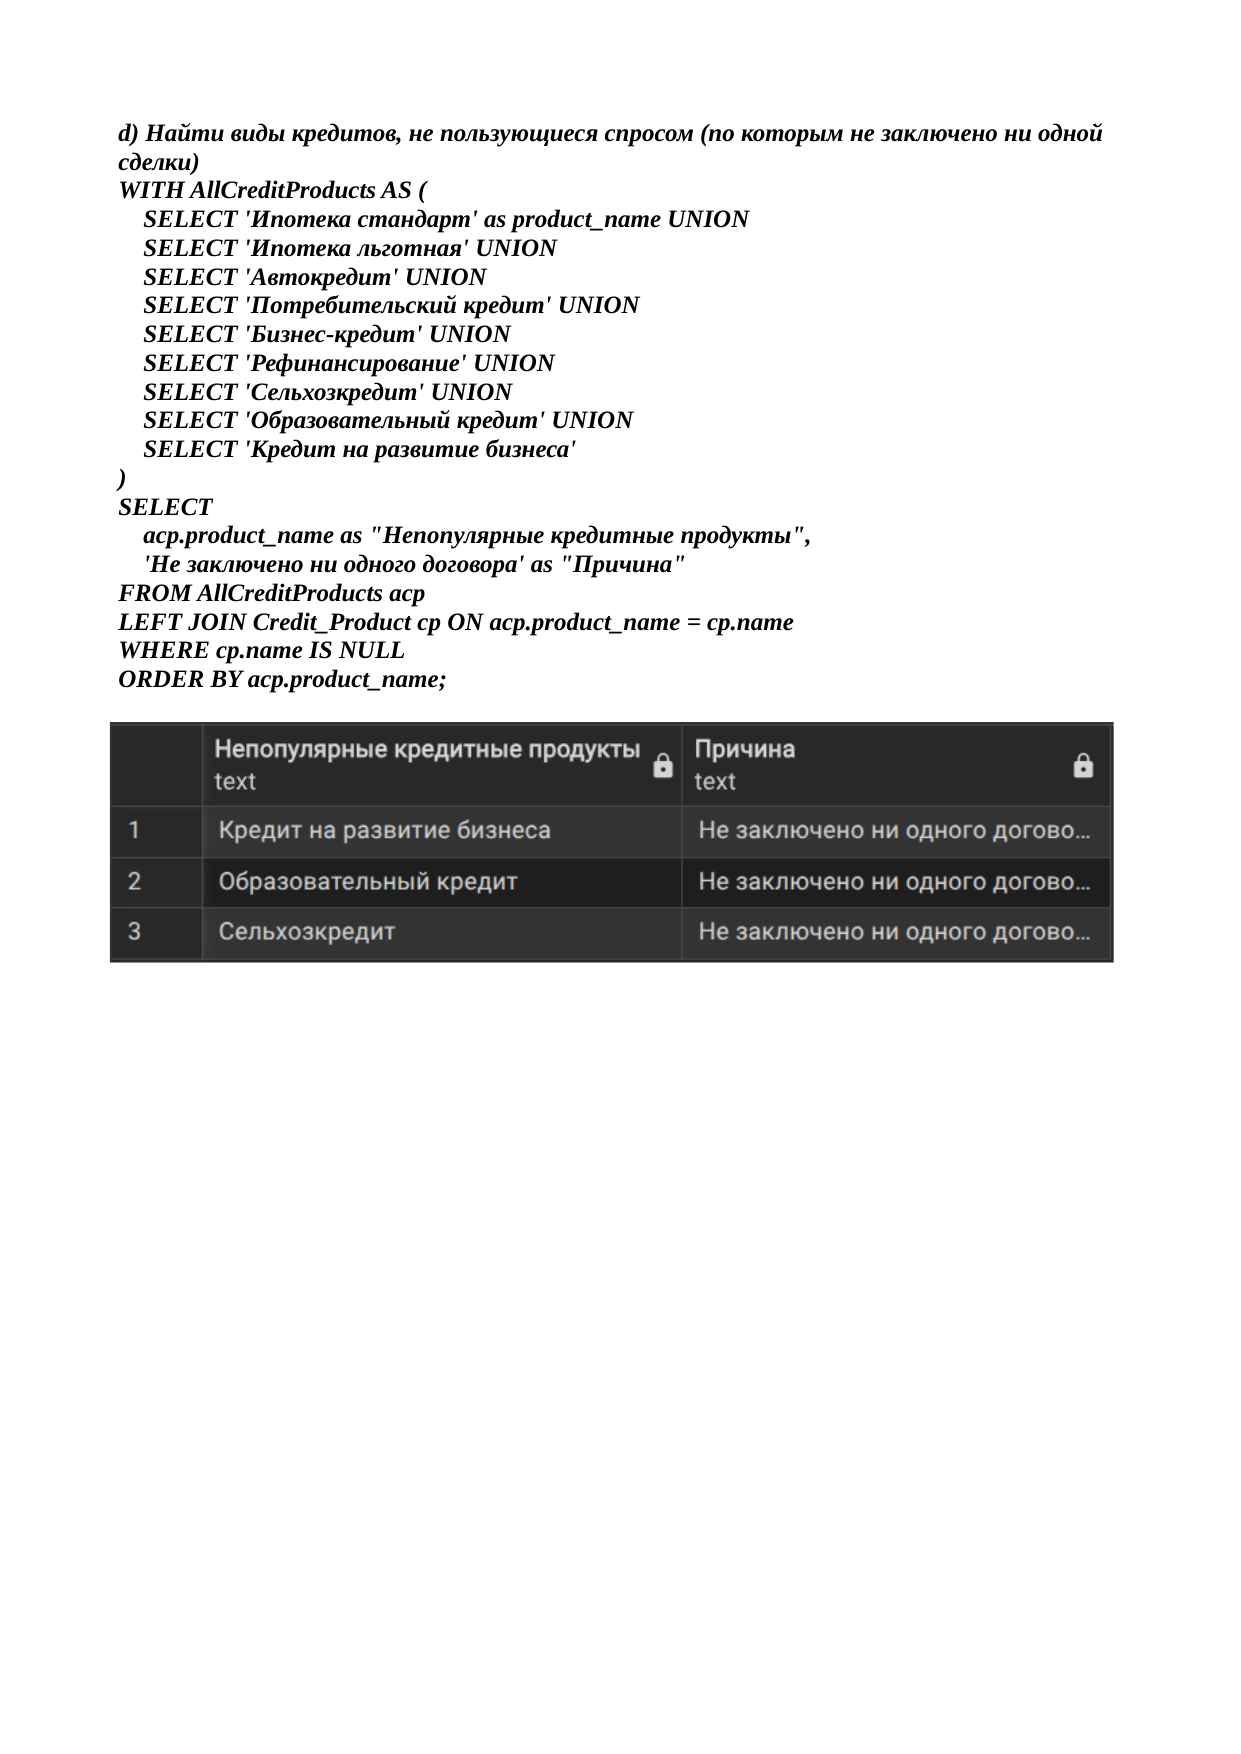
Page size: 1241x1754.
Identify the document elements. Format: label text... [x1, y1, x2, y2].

text acp.product_name as "Непопулярные кредитные продукты", [118, 521, 1122, 549]
text SELECT 'Кредит на развитие бизнеса' [118, 434, 1122, 463]
text SELECT 'Образовательный кредит' UNION [118, 406, 1122, 434]
text FROM AllCreditProducts acp [118, 578, 1122, 607]
text SELECT 'Автокредит' UNION [118, 262, 1122, 291]
text SELECT 'Сельхозкредит' UNION [118, 377, 1122, 406]
text WITH AllCreditProducts AS ( [118, 176, 1122, 204]
text WHERE cp.name IS NULL [118, 636, 1122, 664]
text LEFT JOIN Credit_Product cp ON acp.product_name = cp.name [118, 607, 1122, 636]
text SELECT 'Потребительский кредит' UNION [118, 291, 1122, 319]
text SELECT 'Рефинансирование' UNION [118, 348, 1122, 377]
text 'Не заключено ни одного договора' as "Причина" [118, 549, 1122, 578]
text SELECT 'Бизнес-кредит' UNION [118, 319, 1122, 348]
text d) Найти виды кредитов, не пользующиеся спросом (по которым не заключено ни одной сделки) [118, 118, 1122, 176]
text SELECT 'Ипотека льготная' UNION [118, 233, 1122, 262]
text ORDER BY acp.product_name; [118, 664, 1122, 693]
text SELECT [118, 492, 1122, 521]
text SELECT 'Ипотека стандарт' as product_name UNION [118, 204, 1122, 233]
text ) [118, 463, 1122, 492]
picture [109, 722, 1114, 964]
